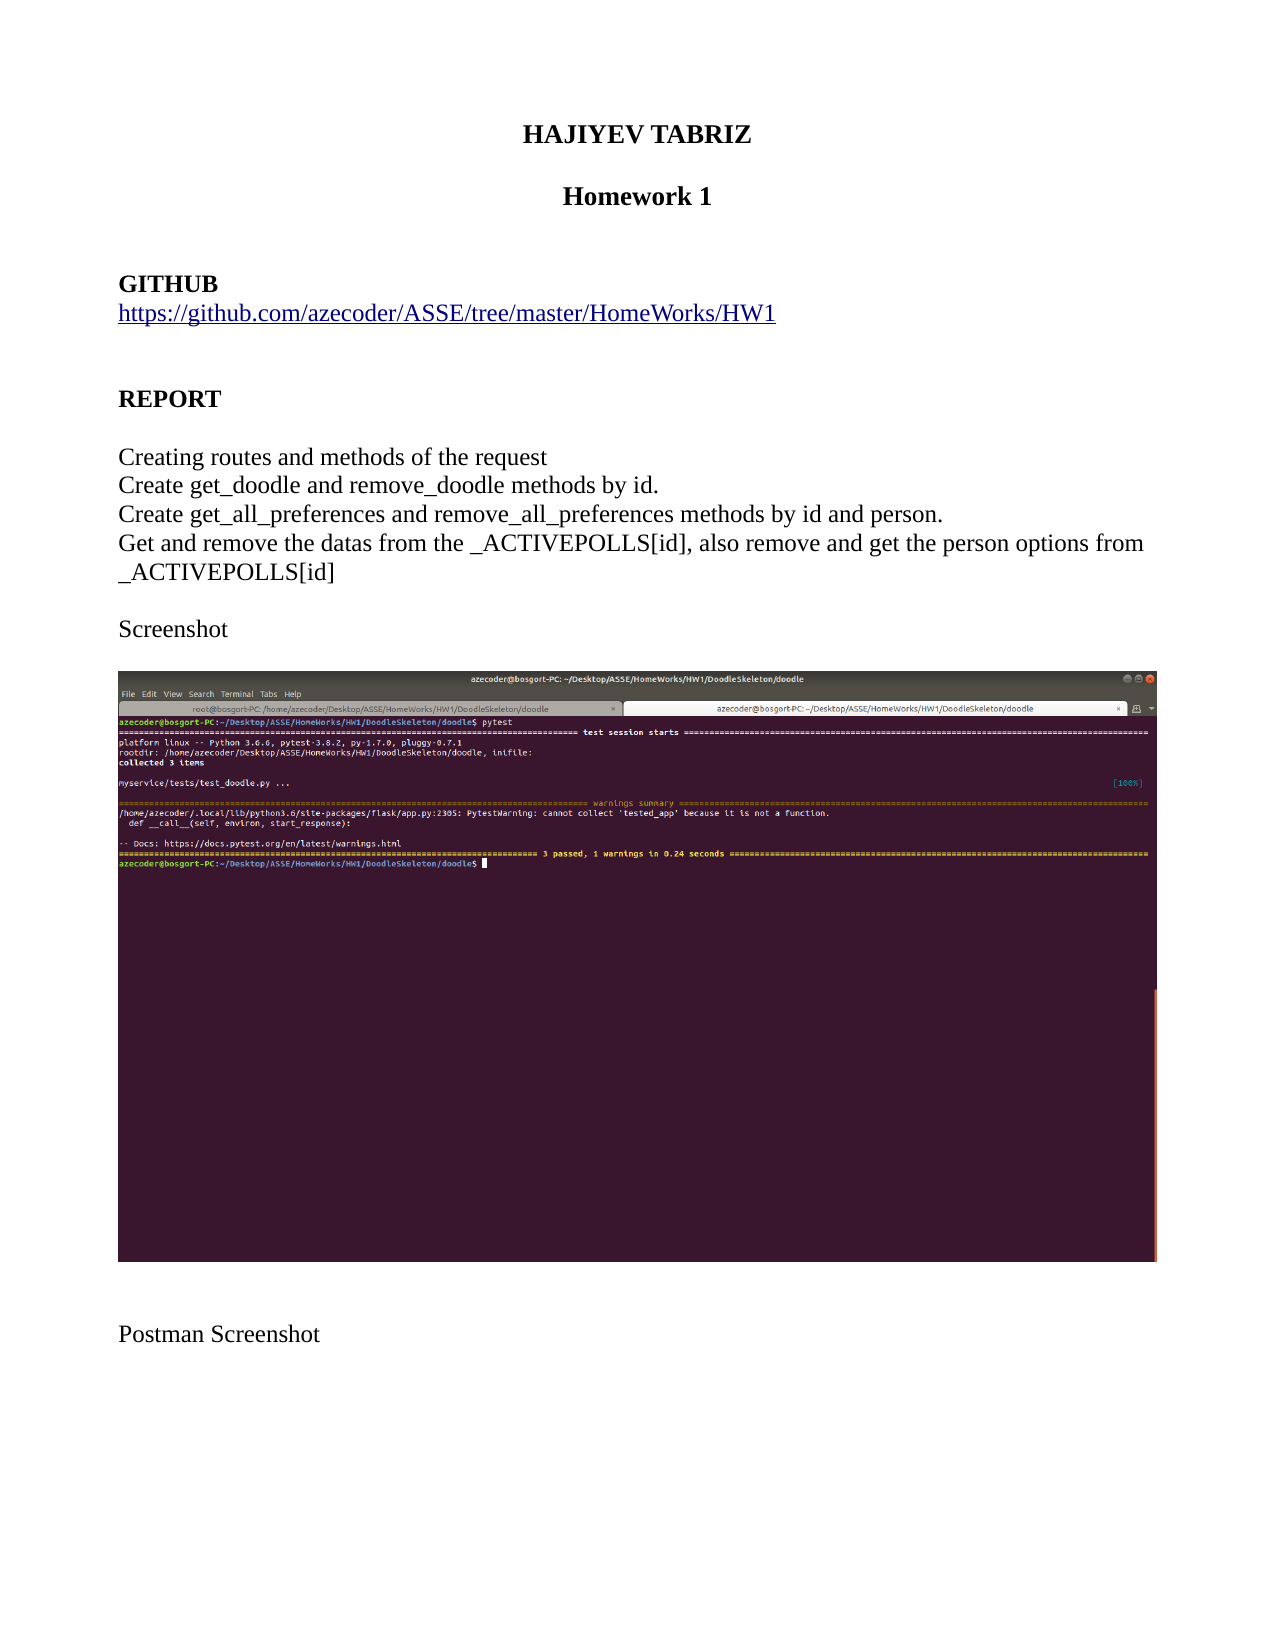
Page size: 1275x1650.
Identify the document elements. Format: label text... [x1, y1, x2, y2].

text Create get_doodle and remove_doodle methods by id. [118, 470, 1157, 499]
text https://github.com/azecoder/ASSE/tree/master/HomeWorks/HW1 [118, 298, 1157, 327]
text Screenshot [118, 614, 1157, 643]
text GITHUB [118, 269, 1157, 298]
text Homework 1 [118, 180, 1157, 212]
text Postman Screenshot [118, 1319, 1157, 1348]
text REPORT [118, 384, 1157, 413]
text Creating routes and methods of the request [118, 442, 1157, 470]
picture [118, 671, 1157, 1262]
text Get and remove the datas from the _ACTIVEPOLLS[id], also remove and get the person options from _ACTIVEPOLLS[id] [118, 528, 1157, 585]
text HAJIYEV TABRIZ [118, 118, 1157, 149]
text Create get_all_preferences and remove_all_preferences methods by id and person. [118, 499, 1157, 528]
